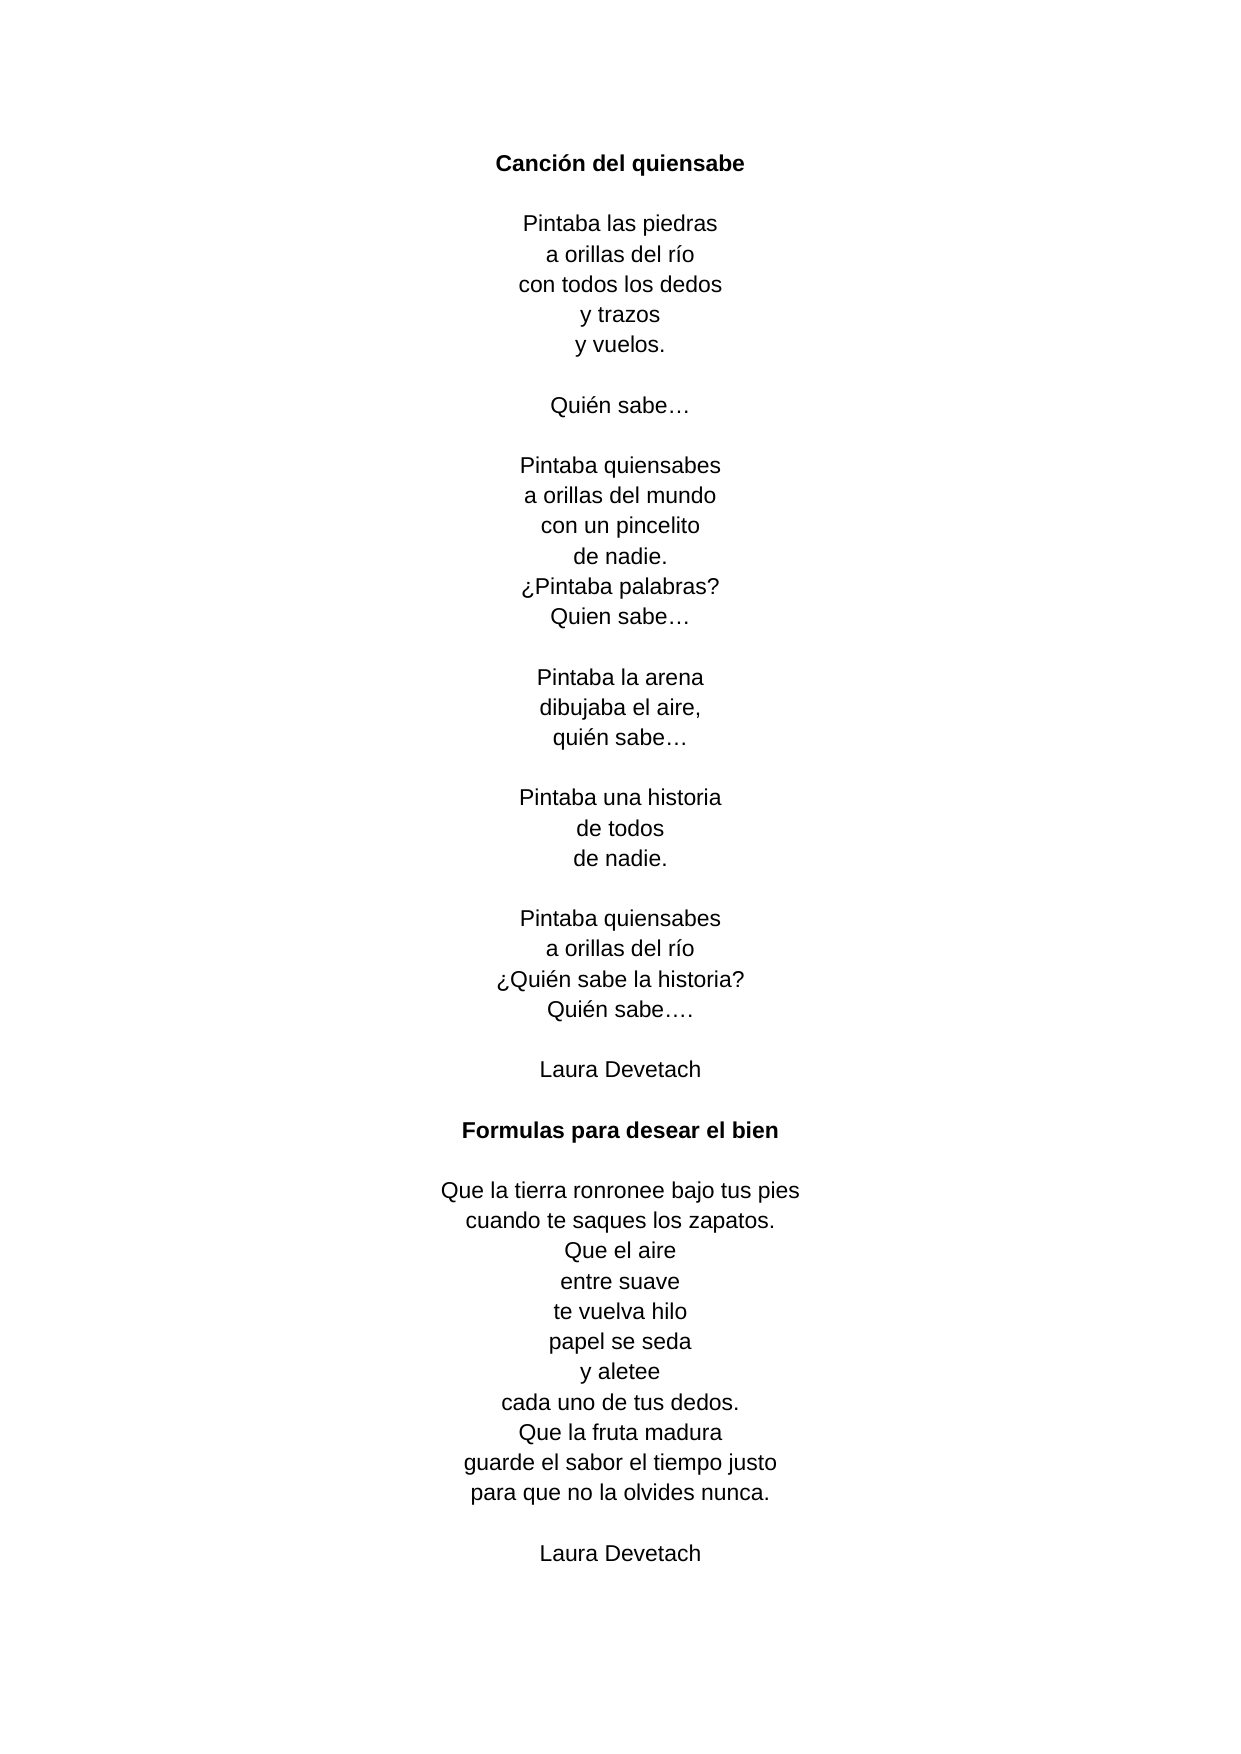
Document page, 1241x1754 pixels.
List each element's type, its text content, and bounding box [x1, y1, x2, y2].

text a orillas del mundo [150, 482, 1090, 509]
text Laura Devetach [150, 1056, 1090, 1083]
text de todos [150, 814, 1090, 841]
text Quién sabe… [150, 392, 1090, 418]
text a orillas del río [150, 935, 1090, 962]
text ¿Pintaba palabras? [150, 573, 1090, 599]
text ¿Quién sabe la historia? [150, 966, 1090, 992]
text Quien sabe… [150, 603, 1090, 629]
text cuando te saques los zapatos. [150, 1207, 1090, 1234]
text cada uno de tus dedos. [150, 1388, 1090, 1415]
text Quién sabe…. [150, 996, 1090, 1022]
text con un pincelito [150, 512, 1090, 539]
text Que la fruta madura [150, 1419, 1090, 1445]
text Que el aire [150, 1237, 1090, 1264]
text Pintaba la arena [150, 663, 1090, 690]
text a orillas del río [150, 241, 1090, 267]
text Pintaba las piedras [150, 210, 1090, 237]
text dibujaba el aire, [150, 694, 1090, 720]
text papel se seda [150, 1328, 1090, 1354]
text guarde el sabor el tiempo justo [150, 1449, 1090, 1475]
text Que la tierra ronronee bajo tus pies [150, 1177, 1090, 1203]
text Pintaba una historia [150, 784, 1090, 811]
text de nadie. [150, 543, 1090, 569]
text entre suave [150, 1268, 1090, 1294]
text Formulas para desear el bien [150, 1117, 1090, 1143]
text quién sabe… [150, 724, 1090, 750]
text Laura Devetach [150, 1539, 1090, 1566]
text Pintaba quiensabes [150, 452, 1090, 478]
text Canción del quiensabe [150, 150, 1090, 176]
text y vuelos. [150, 331, 1090, 358]
text y aletee [150, 1358, 1090, 1385]
text de nadie. [150, 845, 1090, 871]
text y trazos [150, 301, 1090, 327]
text para que no la olvides nunca. [150, 1479, 1090, 1506]
text te vuelva hilo [150, 1298, 1090, 1324]
text Pintaba quiensabes [150, 905, 1090, 932]
text con todos los dedos [150, 271, 1090, 297]
